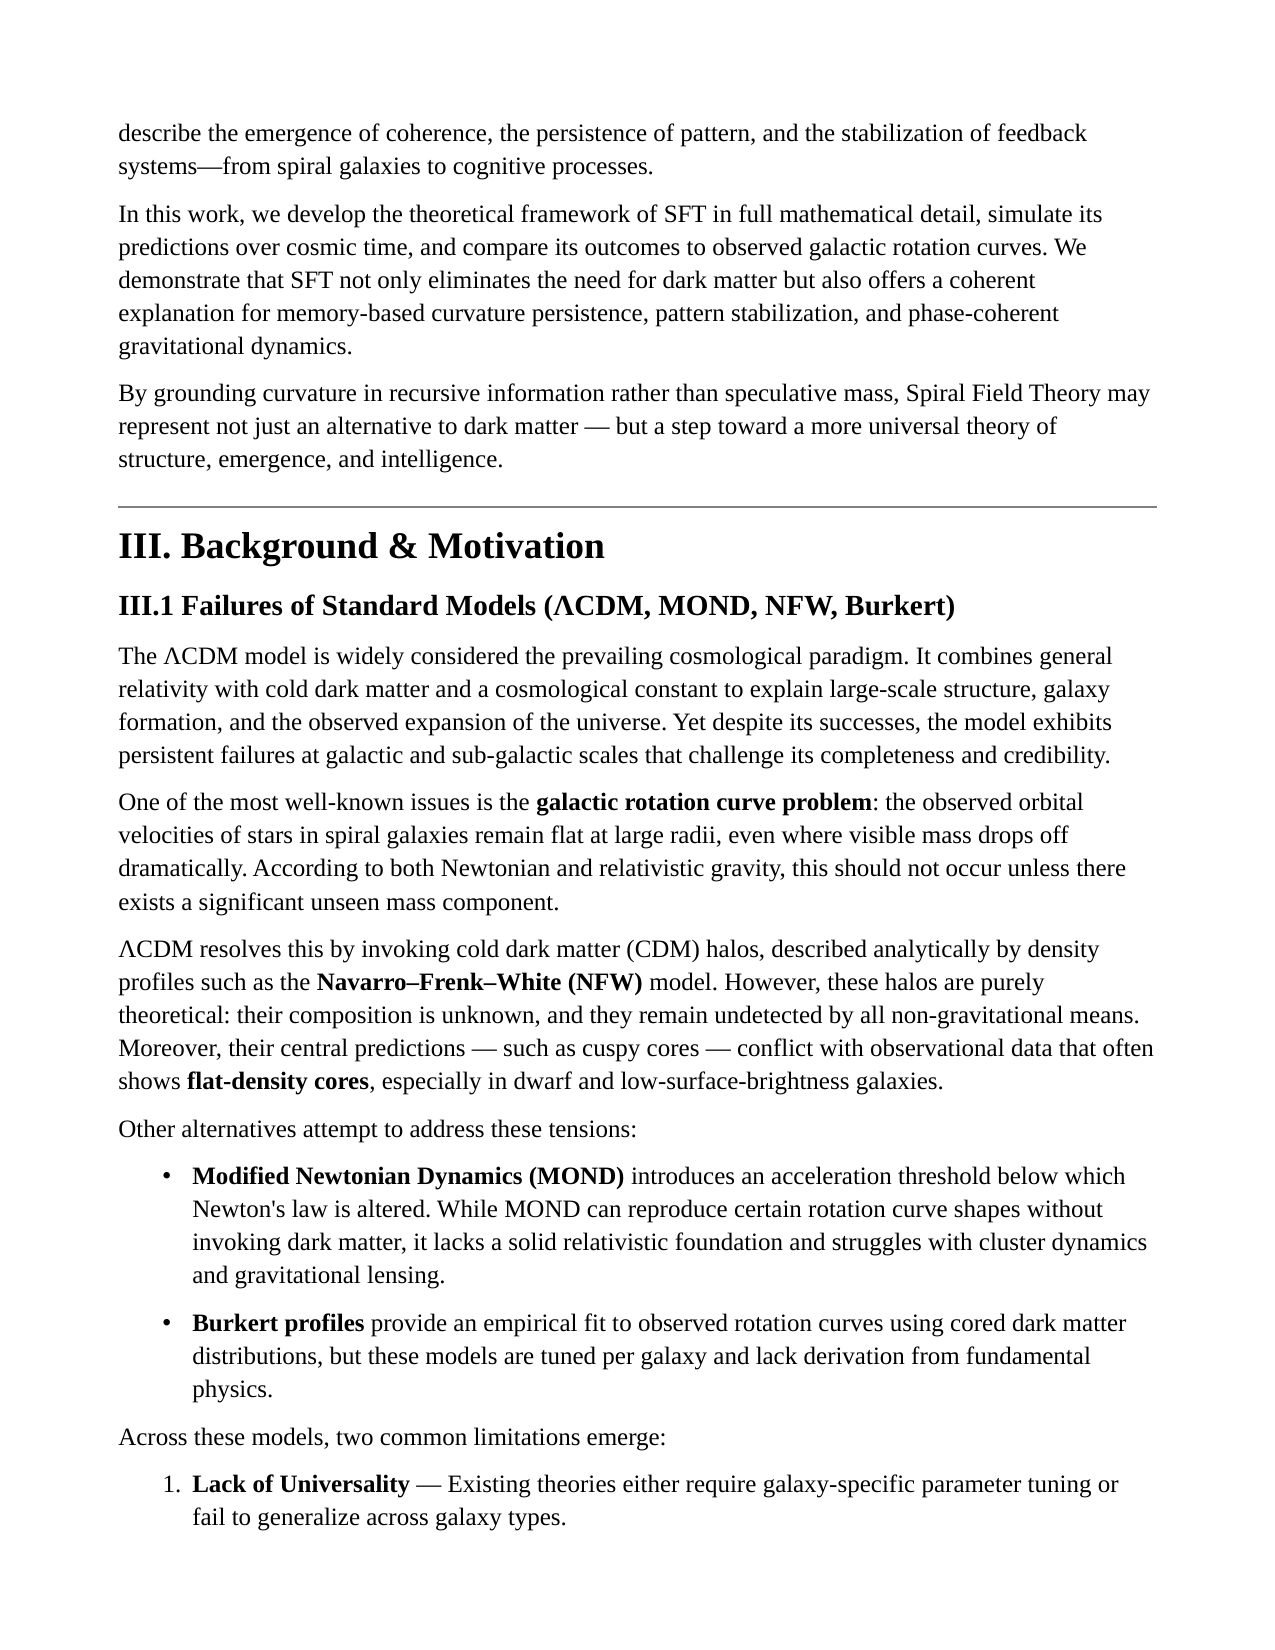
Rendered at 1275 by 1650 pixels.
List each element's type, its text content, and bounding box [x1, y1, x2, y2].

text ΛCDM resolves this by invoking cold dark matter (CDM) halos, described analytically by density profiles such as the Navarro–Frenk–White (NFW) model. However, these halos are purely theoretical: their composition is unknown, and they remain undetected by all non-gravitational means. Moreover, their central predictions — such as cuspy cores — conflict with observational data that often shows flat-density cores, especially in dwarf and low-surface-brightness galaxies. [118, 934, 1157, 1095]
subtitle III.1 Failures of Standard Models (ΛCDM, MOND, NFW, Burkert) [118, 588, 1157, 621]
text Across these models, two common limitations emerge: [118, 1422, 1157, 1451]
text The ΛCDM model is widely considered the prevailing cosmological paradigm. It combines general relativity with cold dark matter and a cosmological constant to explain large-scale structure, galaxy formation, and the observed expansion of the universe. Yet despite its successes, the model exhibits persistent failures at galactic and sub-galactic scales that challenge its completeness and credibility. [118, 641, 1157, 769]
list Lack of Universality — Existing theories either require galaxy-specific parameter tuning or fail to generalize across galaxy types. [162, 1469, 1157, 1531]
text describe the emergence of coherence, the persistence of pattern, and the stabilization of feedback systems—from spiral galaxies to cognitive processes. [118, 118, 1157, 180]
subtitle III. Background & Motivation [118, 523, 1157, 567]
text One of the most well-known issues is the galactic rotation curve problem: the observed orbital velocities of stars in spiral galaxies remain flat at large radii, even where visible mass drops off dramatically. According to both Newtonian and relativistic gravity, this should not occur unless there exists a significant unseen mass component. [118, 787, 1157, 915]
text In this work, we develop the theoretical framework of SFT in full mathematical detail, simulate its predictions over cosmic time, and compare its outcomes to observed galactic rotation curves. We demonstrate that SFT not only eliminates the need for dark matter but also offers a coherent explanation for memory-based curvature persistence, pattern stabilization, and phase-coherent gravitational dynamics. [118, 199, 1157, 359]
list Burkert profiles provide an empirical fit to observed rotation curves using cored dark matter distributions, but these models are tuned per galaxy and lack derivation from fundamental physics. [162, 1308, 1157, 1403]
list Modified Newtonian Dynamics (MOND) introduces an acceleration threshold below which Newton's law is altered. While MOND can reproduce certain rotation curve shapes without invoking dark matter, it lacks a solid relativistic foundation and struggles with cluster dynamics and gravitational lensing. [162, 1161, 1157, 1289]
text Other alternatives attempt to address these tensions: [118, 1114, 1157, 1143]
text By grounding curvature in recursive information rather than speculative mass, Spiral Field Theory may represent not just an alternative to dark matter — but a step toward a more universal theory of structure, emergence, and intelligence. [118, 378, 1157, 473]
